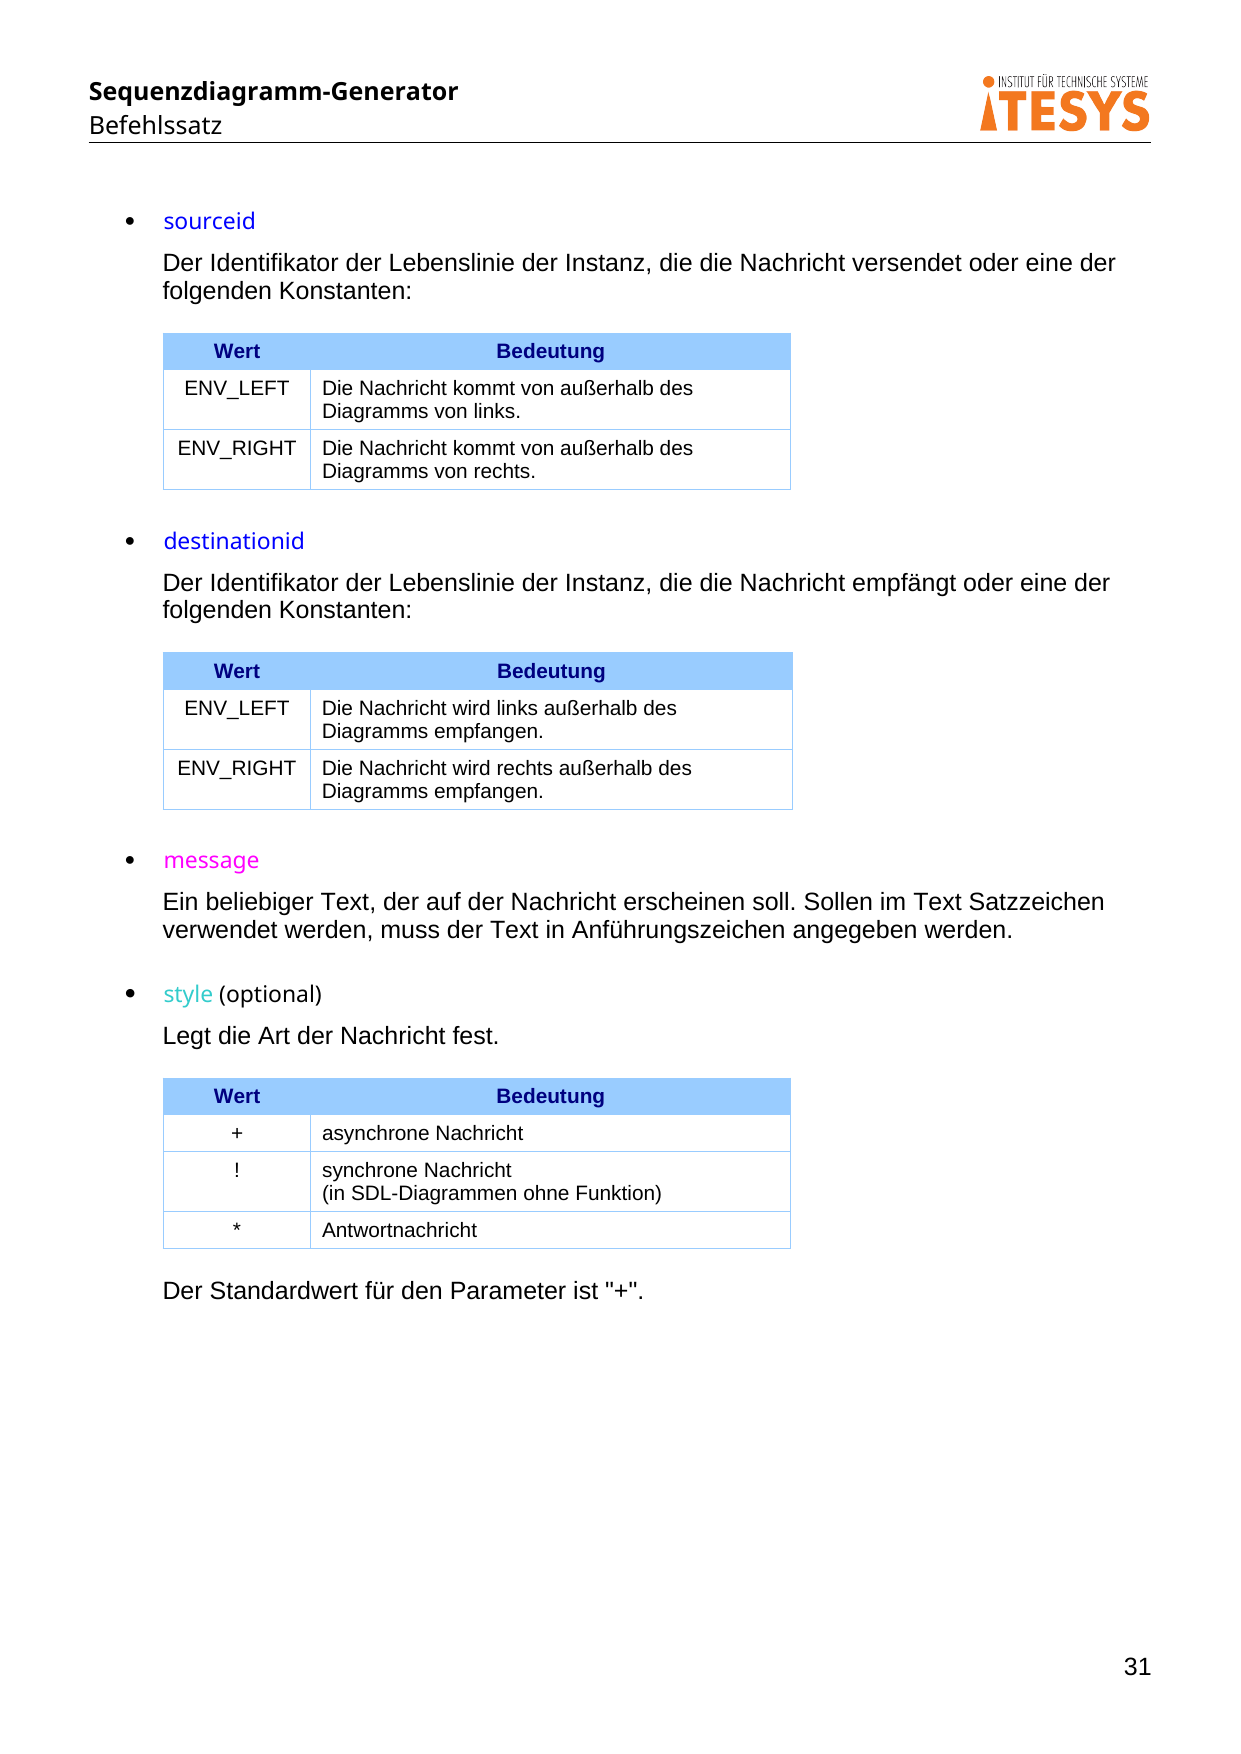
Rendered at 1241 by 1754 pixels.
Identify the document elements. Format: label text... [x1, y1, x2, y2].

table_cell ENV_LEFT [164, 690, 310, 749]
table_header Bedeutung [311, 653, 792, 689]
table_cell Antwortnachricht [311, 1212, 790, 1248]
list style (optional) [126, 978, 1152, 1009]
table_cell ENV_RIGHT [164, 750, 310, 809]
table_header Wert [164, 1079, 310, 1114]
table_cell Die Nachricht kommt von außerhalb des Diagramms von links. [311, 370, 790, 429]
table_cell ENV_LEFT [164, 370, 310, 429]
table_cell Die Nachricht wird links außerhalb des Diagramms empfangen. [311, 690, 792, 749]
table_cell asynchrone Nachricht [311, 1115, 790, 1151]
table_header Wert [164, 653, 310, 689]
table_cell Die Nachricht wird rechts außerhalb des Diagramms empfangen. [311, 750, 792, 809]
table_cell * [164, 1212, 310, 1248]
list message [126, 844, 1152, 875]
table_cell ! [164, 1152, 310, 1211]
table_cell ENV_RIGHT [164, 430, 310, 489]
table_cell Die Nachricht kommt von außerhalb des Diagramms von rechts. [311, 430, 790, 489]
text Der Standardwert für den Parameter ist "+". [162, 1277, 1152, 1304]
text Ein beliebiger Text, der auf der Nachricht erscheinen soll. Sollen im Text Satzzeichen verwendet werden, muss der Text in Anführungszeichen angegeben werden. [162, 888, 1152, 944]
list destinationid [126, 524, 1152, 556]
picture [979, 73, 1151, 132]
table_header Bedeutung [311, 1079, 790, 1114]
table_header Wert [164, 334, 310, 369]
table_cell synchrone Nachricht (in SDL-Diagrammen ohne Funktion) [311, 1152, 790, 1211]
list sourceid [126, 205, 1152, 236]
text Der Identifikator der Lebenslinie der Instanz, die die Nachricht empfängt oder eine der folgenden Konstanten: [162, 568, 1152, 624]
text Legt die Art der Nachricht fest. [162, 1022, 1152, 1049]
table_cell + [164, 1115, 310, 1151]
table_header Bedeutung [311, 334, 790, 369]
text Der Identifikator der Lebenslinie der Instanz, die die Nachricht versendet oder eine der folgenden Konstanten: [162, 249, 1152, 305]
